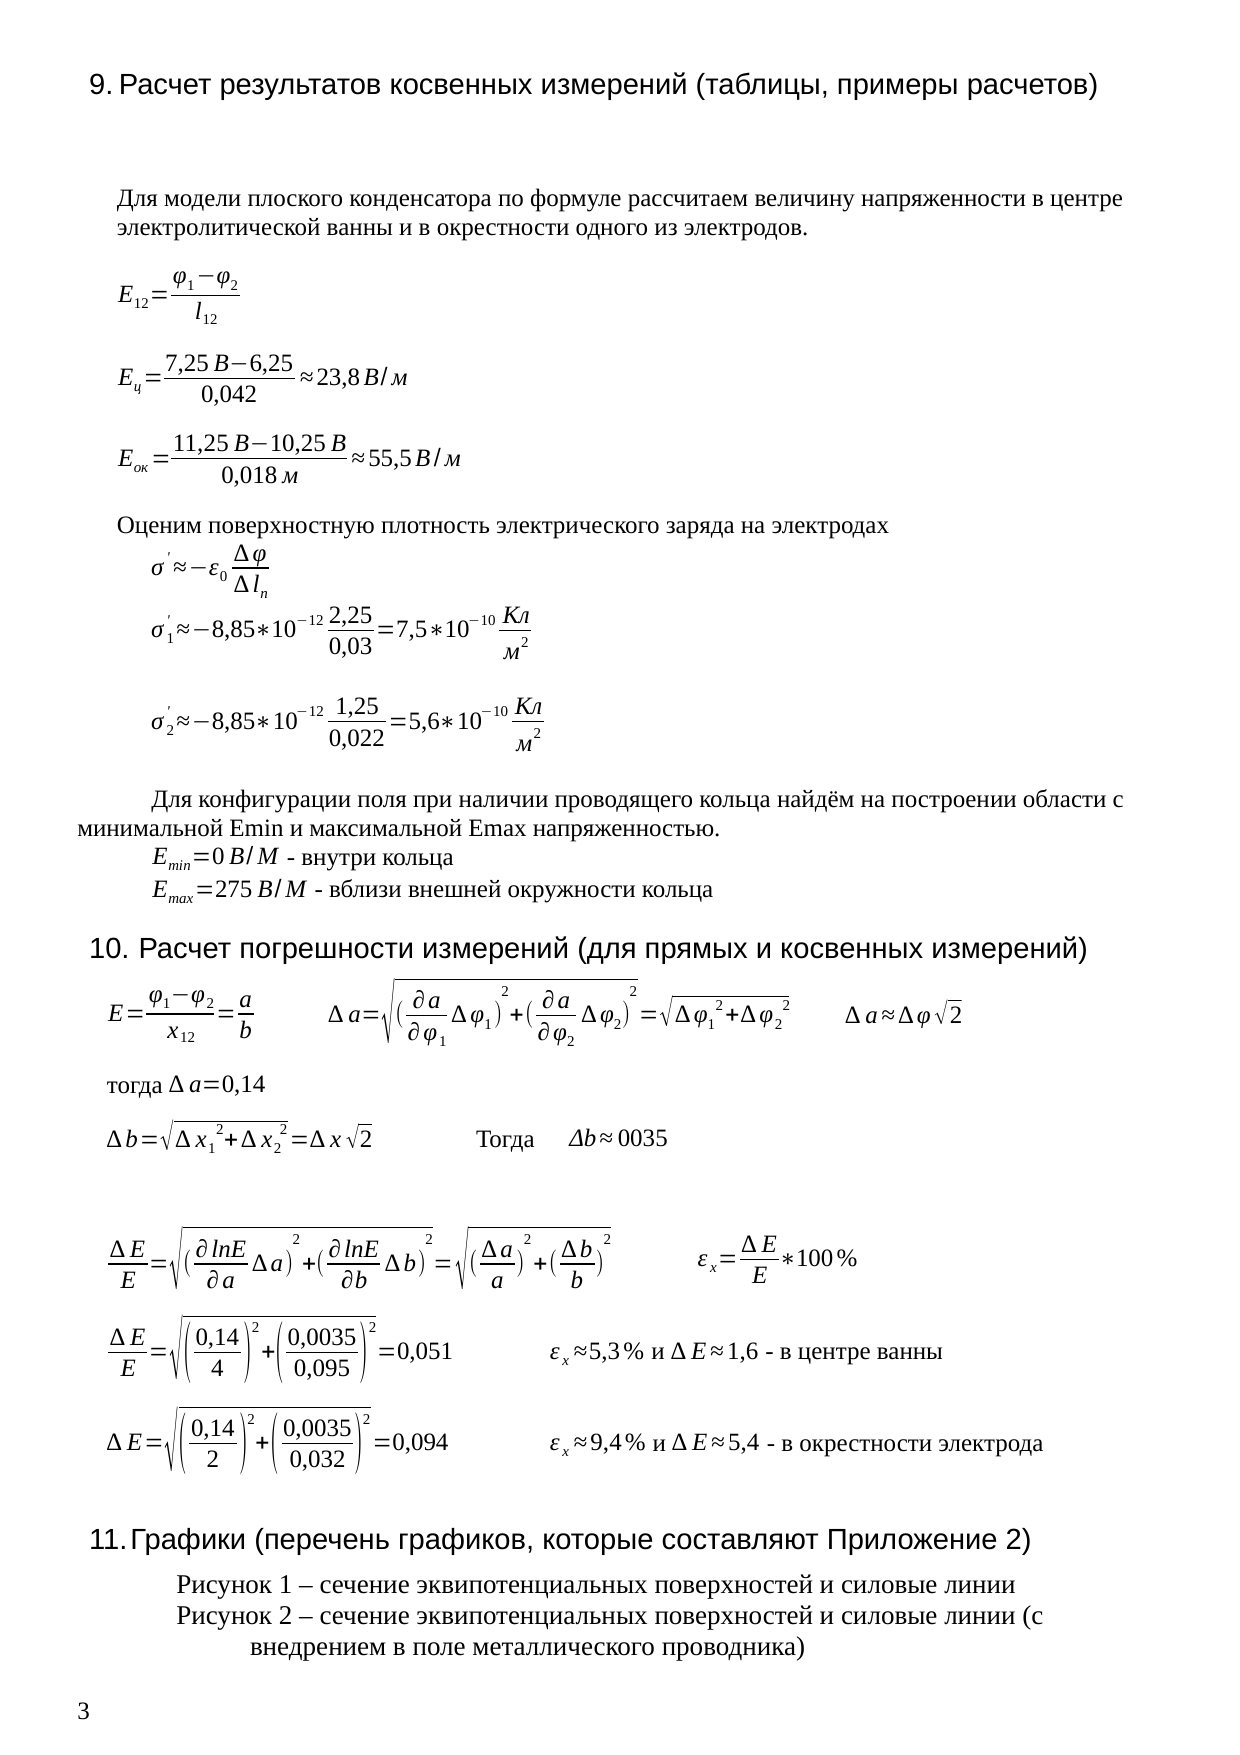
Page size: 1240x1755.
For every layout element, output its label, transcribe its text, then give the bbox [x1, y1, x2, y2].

text Для конфигурации поля при наличии проводящего кольца найдём на построении области с минимальной Emin и максимальной Emax напряженностью. [77, 784, 1169, 842]
list Оценим поверхностную плотность электрического заряда на электродах [117, 510, 1169, 539]
list Для модели плоского конденсатора по формуле рассчитаем величину напряженности в центре электролитической ванны и в окрестности одного из электродов. [117, 183, 1169, 241]
list Расчет погрешности измерений (для прямых и косвенных измерений) [89, 932, 1169, 965]
list Рисунок 1 – сечение эквипотенциальных поверхностей и силовые линии [176, 1568, 1169, 1599]
text Тогда [107, 1119, 1169, 1156]
text и - в центре ванны [107, 1314, 1169, 1385]
list Графики (перечень графиков, которые составляют Приложение 2) [89, 1522, 1169, 1555]
list Расчет результатов косвенных измерений (таблицы, примеры расчетов) [89, 67, 1169, 100]
text и - в окрестности электрода [107, 1405, 1169, 1476]
text - внутри кольца [77, 842, 1169, 874]
text - вблизи внешней окружности кольца [77, 874, 1169, 907]
list Рисунок 2 – сечение эквипотенциальных поверхностей и силовые линии (с внедрением в поле металлического проводника) [176, 1599, 1169, 1661]
text тогда [107, 1070, 1169, 1098]
